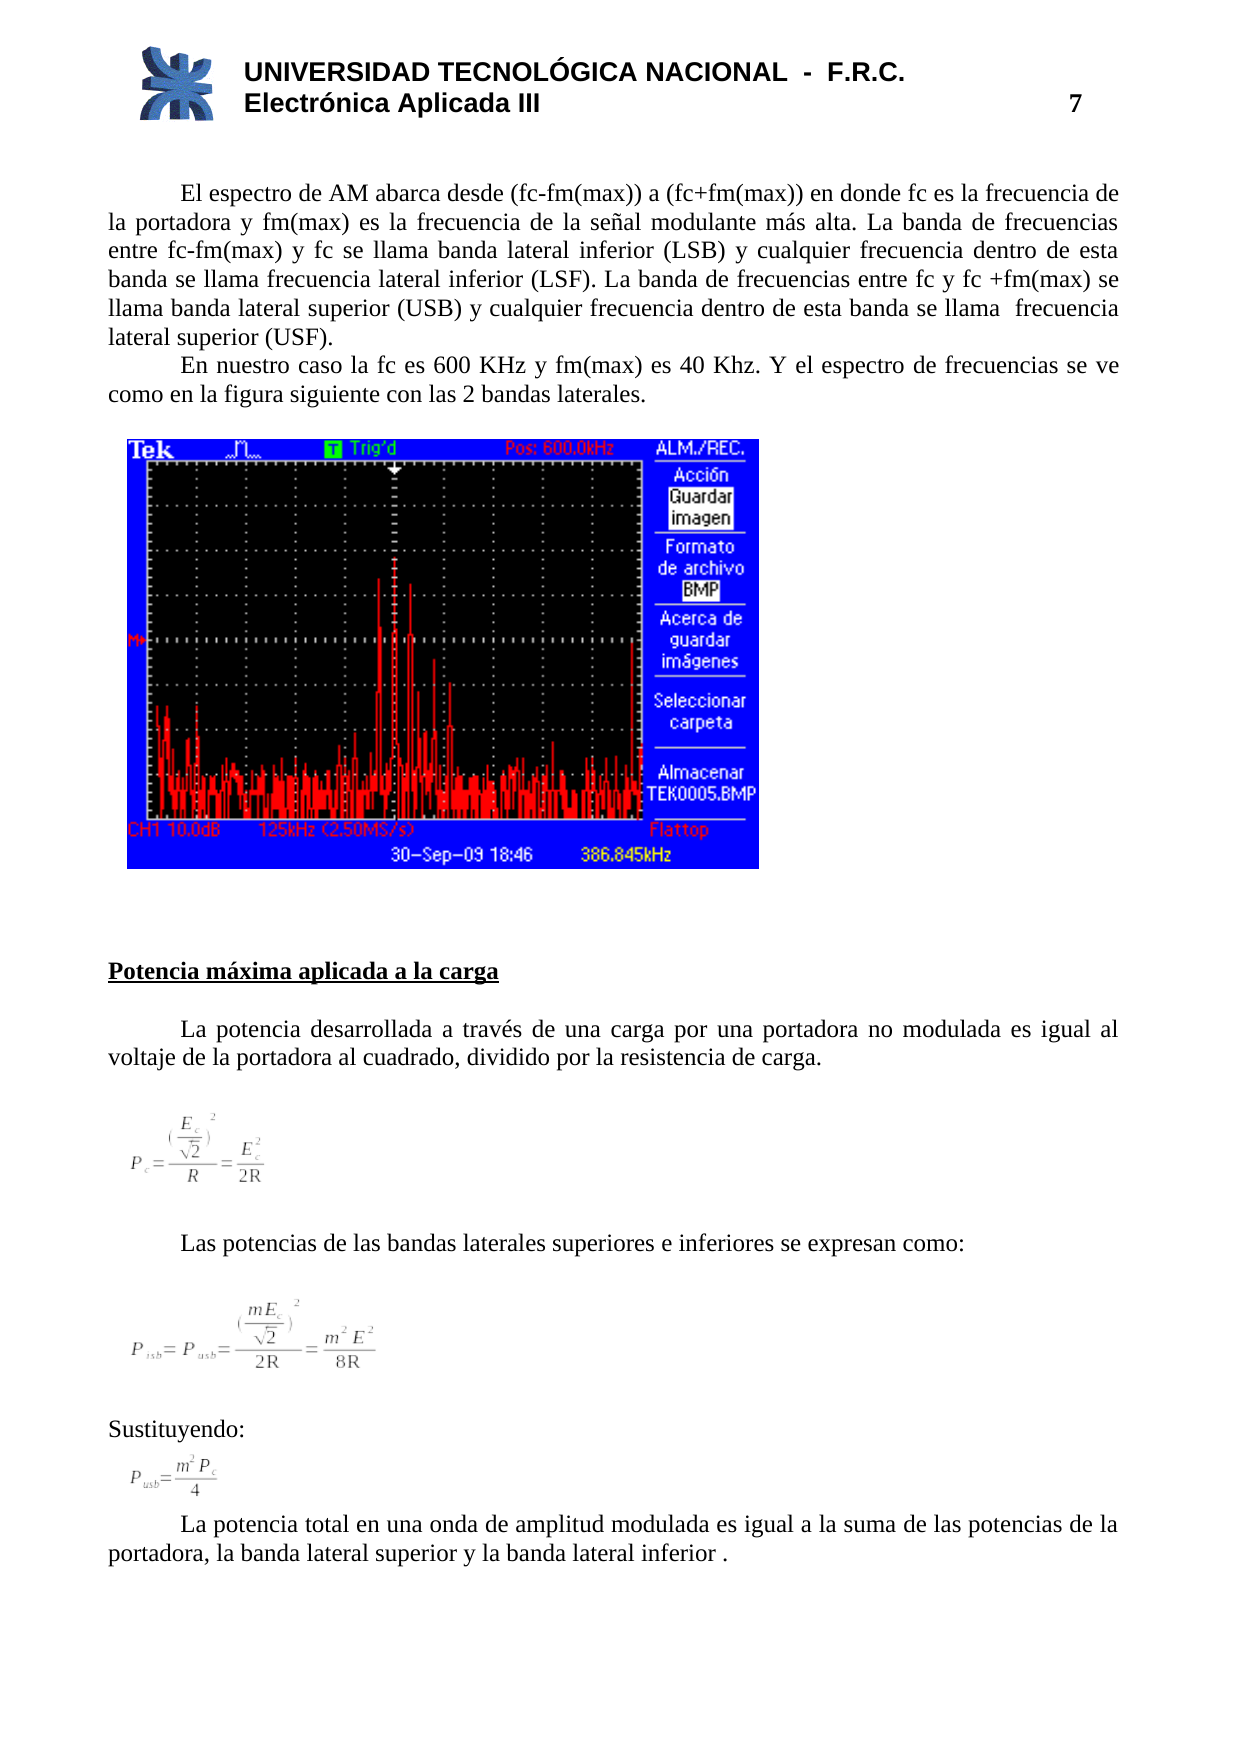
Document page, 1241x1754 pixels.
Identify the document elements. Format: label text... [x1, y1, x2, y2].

text La potencia total en una onda de amplitud modulada es igual a la suma de las potencias de la portadora, la banda lateral superior y la banda lateral inferior . [108, 1509, 1120, 1567]
text Potencia máxima aplicada a la carga [108, 956, 1120, 985]
text Las potencias de las bandas laterales superiores e inferiores se expresan como: [108, 1228, 1120, 1257]
text La potencia desarrollada a través de una carga por una portadora no modulada es igual al voltaje de la portadora al cuadrado, dividido por la resistencia de carga. [108, 1014, 1120, 1071]
text El espectro de AM abarca desde (fc-fm(max)) a (fc+fm(max)) en donde fc es la frecuencia de la portadora y fm(max) es la frecuencia de la señal modulante más alta. La banda de frecuencias entre fc-fm(max) y fc se llama banda lateral inferior (LSB) y cualquier frecuencia dentro de esta banda se llama frecuencia lateral inferior (LSF). La banda de frecuencias entre fc y fc +fm(max) se llama banda lateral superior (USB) y cualquier frecuencia dentro de esta banda se llama frecuencia lateral superior (USF). [108, 178, 1120, 351]
text Sustituyendo: [108, 1414, 1120, 1443]
picture [127, 439, 759, 869]
picture [134, 45, 215, 122]
text En nuestro caso la fc es 600 KHz y fm(max) es 40 Khz. Y el espectro de frecuencias se ve como en la figura siguiente con las 2 bandas laterales. [108, 351, 1120, 408]
